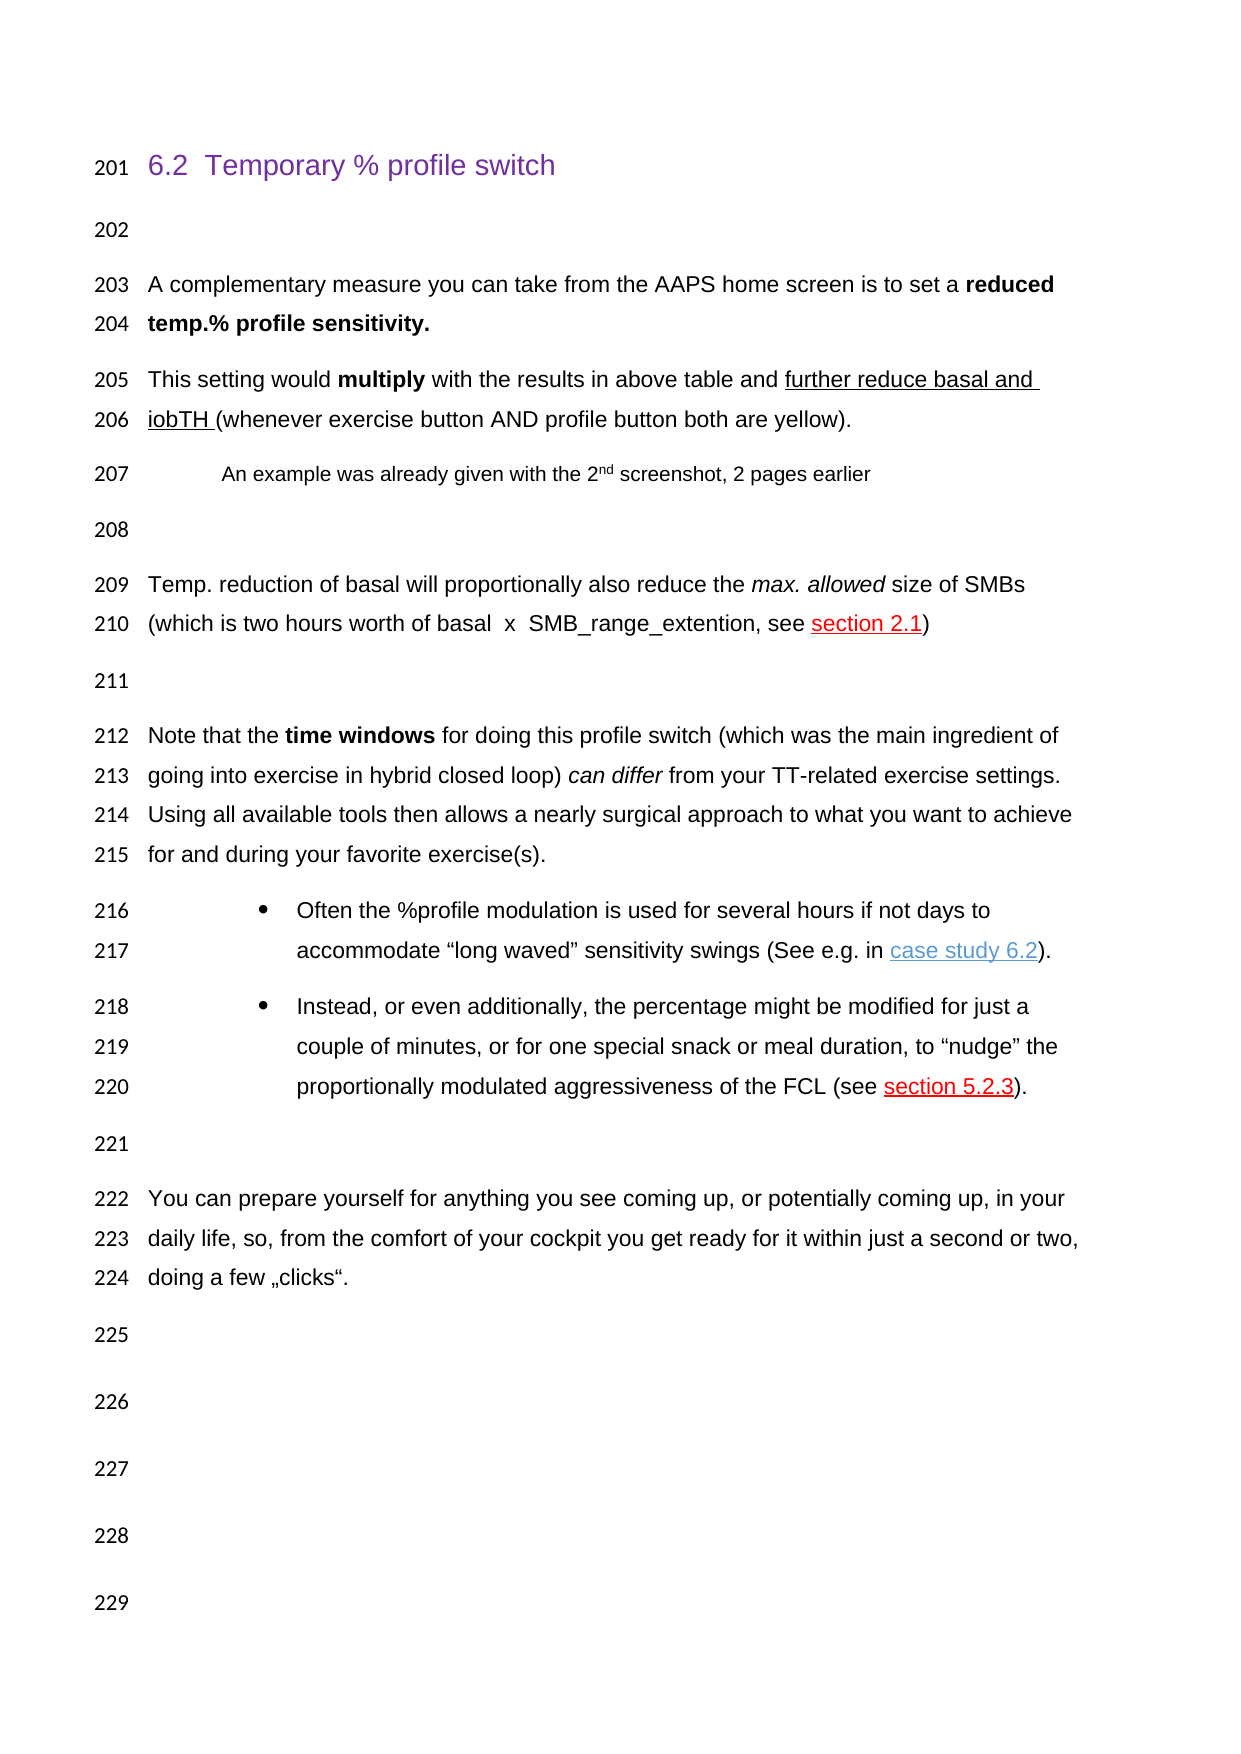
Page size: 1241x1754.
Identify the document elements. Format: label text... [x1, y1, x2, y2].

list An example was already given with the 2nd screenshot, 2 pages earlier [221, 462, 1093, 486]
text 6.2 Temporary % profile switch [148, 148, 1093, 181]
list This setting would multiply with the results in above table and further reduce basal and iobTH (whenever exercise button AND profile button both are yellow). [148, 366, 1093, 432]
list Often the %profile modulation is used for several hours if not days to accommodate “long waved” sensitivity swings (See e.g. in case study 6.2). [259, 897, 1093, 963]
text A complementary measure you can take from the AAPS home screen is to set a reduced temp.% profile sensitivity. [148, 271, 1093, 337]
list You can prepare yourself for anything you see coming up, or potentially coming up, in your daily life, so, from the comfort of your cockpit you get ready for it within just a second or two, doing a few „clicks“. [148, 1185, 1093, 1290]
list Temp. reduction of basal will proportionally also reduce the max. allowed size of SMBs (which is two hours worth of basal x SMB_range_extention, see section 2.1) [148, 571, 1093, 637]
list Note that the time windows for doing this profile switch (which was the main ingredient of going into exercise in hybrid closed loop) can differ from your TT-related exercise settings. Using all available tools then allows a nearly surgical approach to what you want to achieve for and during your favorite exercise(s). [148, 722, 1093, 867]
list Instead, or even additionally, the percentage might be modified for just a couple of minutes, or for one special snack or meal duration, to “nudge” the proportionally modulated aggressiveness of the FCL (see section 5.2.3). [259, 993, 1093, 1099]
